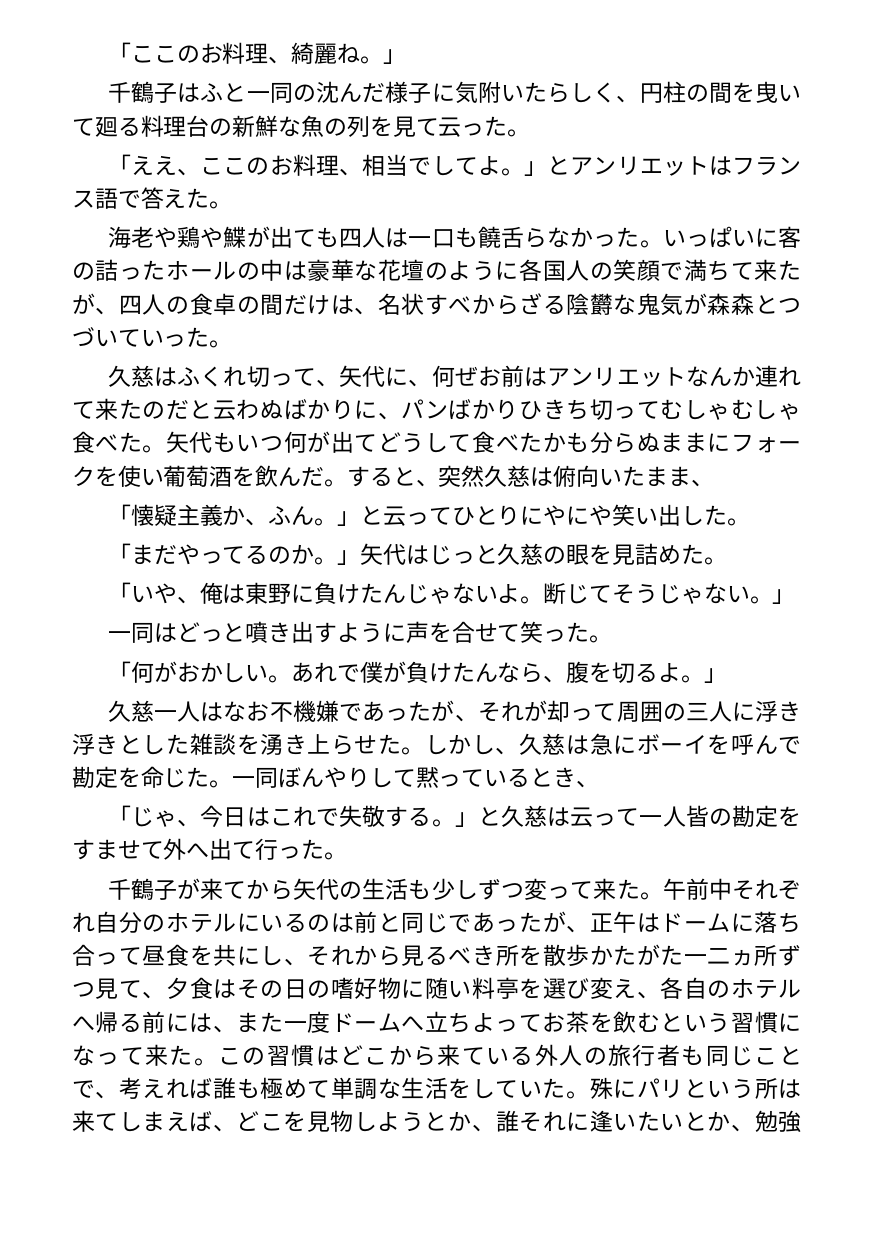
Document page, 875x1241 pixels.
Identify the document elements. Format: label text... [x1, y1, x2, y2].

text 千鶴子はふと一同の沈んだ様子に気附いたらしく、円柱の間を曳いて廻る料理台の新鮮な魚の列を見て云った。 [72, 75, 802, 142]
text 久慈はふくれ切って、矢代に、何ぜお前はアンリエットなんか連れて来たのだと云わぬばかりに、パンばかりひきち切ってむしゃむしゃ食べた。矢代もいつ何が出てどうして食べたかも分らぬままにフォークを使い葡萄酒を飲んだ。すると、突然久慈は俯向いたまま、 [72, 359, 802, 492]
text 「ここのお料理、綺麗ね。」 [72, 36, 802, 69]
text 「懐疑主義か、ふん。」と云ってひとりにやにや笑い出した。 [72, 498, 802, 531]
text 「何がおかしい。あれで僕が負けたんなら、腹を切るよ。」 [72, 654, 802, 688]
text 久慈一人はなお不機嫌であったが、それが却って周囲の三人に浮き浮きとした雑談を湧き上らせた。しかし、久慈は急にボーイを呼んで勘定を命じた。一同ぼんやりして黙っているとき、 [72, 693, 802, 793]
text 千鶴子が来てから矢代の生活も少しずつ変って来た。午前中それぞれ自分のホテルにいるのは前と同じであったが、正午はドームに落ち合って昼食を共にし、それから見るべき所を散歩かたがた一二ヵ所ずつ見て、夕食はその日の嗜好物に随い料亭を選び変え、各自のホテルへ帰る前には、また一度ドームへ立ちよってお茶を飲むという習慣になって来た。この習慣はどこから来ている外人の旅行者も同じことで、考えれば誰も極めて単調な生活をしていた。殊にパリという所は来てしまえば、どこを見物しようとか、誰それに逢いたいとか、勉強 [72, 872, 802, 1137]
text 「じゃ、今日はこれで失敬する。」と久慈は云って一人皆の勘定をすませて外へ出て行った。 [72, 799, 802, 866]
text 「まだやってるのか。」矢代はじっと久慈の眼を見詰めた。 [72, 537, 802, 570]
text 海老や鶏や鰈が出ても四人は一口も饒舌らなかった。いっぱいに客の詰ったホールの中は豪華な花壇のように各国人の笑顔で満ちて来たが、四人の食卓の間だけは、名状すべからざる陰欝な鬼気が森森とつづいていった。 [72, 220, 802, 353]
text 一同はどっと噴き出すように声を合せて笑った。 [72, 615, 802, 648]
text 「ええ、ここのお料理、相当でしてよ。」とアンリエットはフランス語で答えた。 [72, 148, 802, 214]
text 「いや、俺は東野に負けたんじゃないよ。断じてそうじゃない。」 [72, 576, 802, 609]
